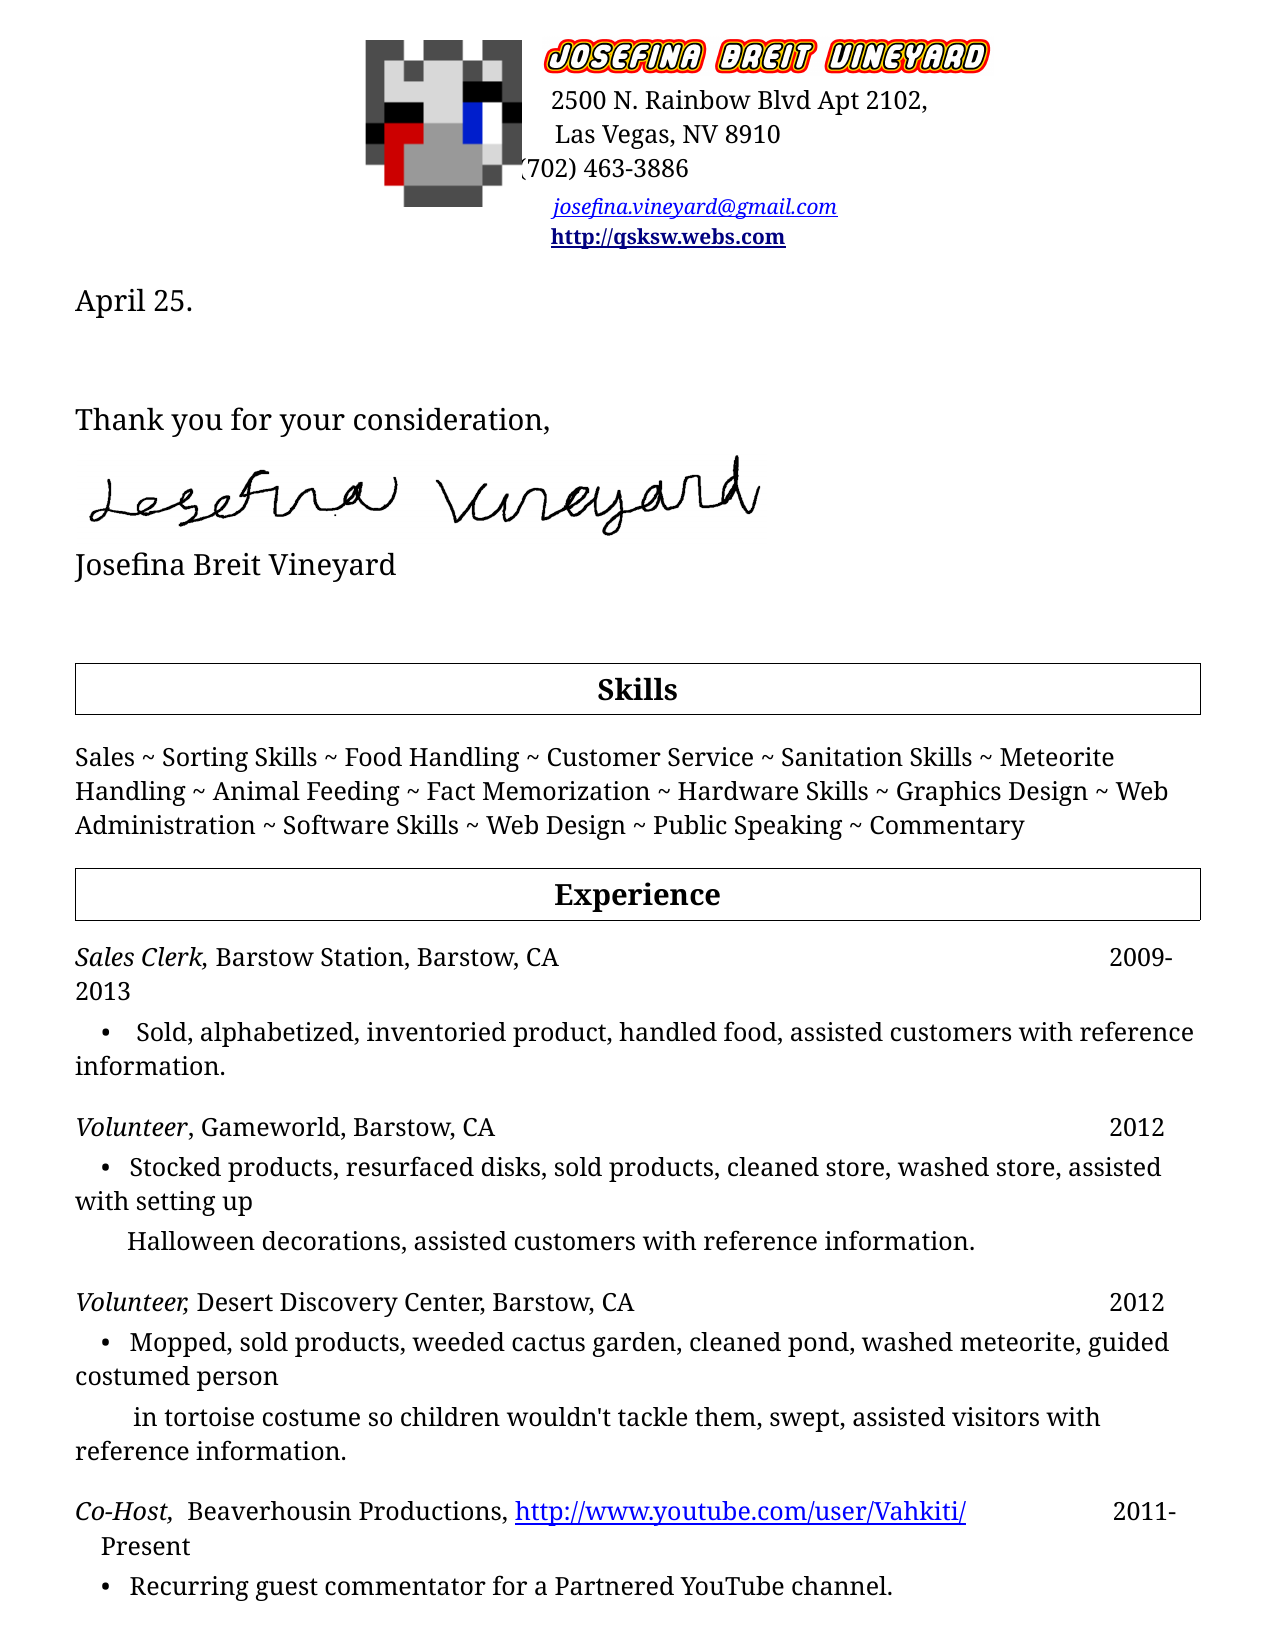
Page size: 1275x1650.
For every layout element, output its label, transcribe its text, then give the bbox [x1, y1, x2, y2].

text Sales ~ Sorting Skills ~ Food Handling ~ Customer Service ~ Sanitation Skills ~ Meteorite Handling ~ Animal Feeding ~ Fact Memorization ~ Hardware Skills ~ Graphics Design ~ Web Administration ~ Software Skills ~ Web Design ~ Public Speaking ~ Commentary [75, 739, 1200, 842]
text Co-Host, Beaverhousin Productions, http://www.youtube.com/user/Vahkiti/ 2011-Present [75, 1494, 1200, 1562]
text Thank you for your consideration, [75, 399, 1200, 439]
list • Sold, alphabetized, inventoried product, handled food, assisted customers with reference information. [75, 1014, 1200, 1082]
text in tortoise costume so children wouldn't tackle them, swept, assisted visitors with reference information. [75, 1399, 1200, 1467]
text • Stocked products, resurfaced disks, sold products, cleaned store, washed store, assisted with setting up [75, 1149, 1200, 1218]
text April 25. [75, 280, 1200, 319]
text Sales Clerk, Barstow Station, Barstow, CA 2009-2013 [75, 940, 1200, 1008]
table_header Skills [76, 664, 1200, 714]
picture [542, 36, 994, 76]
text Volunteer, Desert Discovery Center, Barstow, CA 2012 [75, 1284, 1200, 1319]
picture [365, 40, 522, 207]
text • Mopped, sold products, weeded cactus garden, cleaned pond, washed meteorite, guided costumed person [75, 1325, 1200, 1393]
picture [76, 449, 768, 544]
text • Recurring guest commentator for a Partnered YouTube channel. [75, 1568, 1200, 1602]
text Halloween decorations, assisted customers with reference information. [75, 1224, 1200, 1258]
text Volunteer, Gameworld, Barstow, CA 2012 [75, 1109, 1200, 1143]
text Josefina Breit Vineyard [75, 439, 1200, 584]
table_header Experience [76, 869, 1200, 919]
